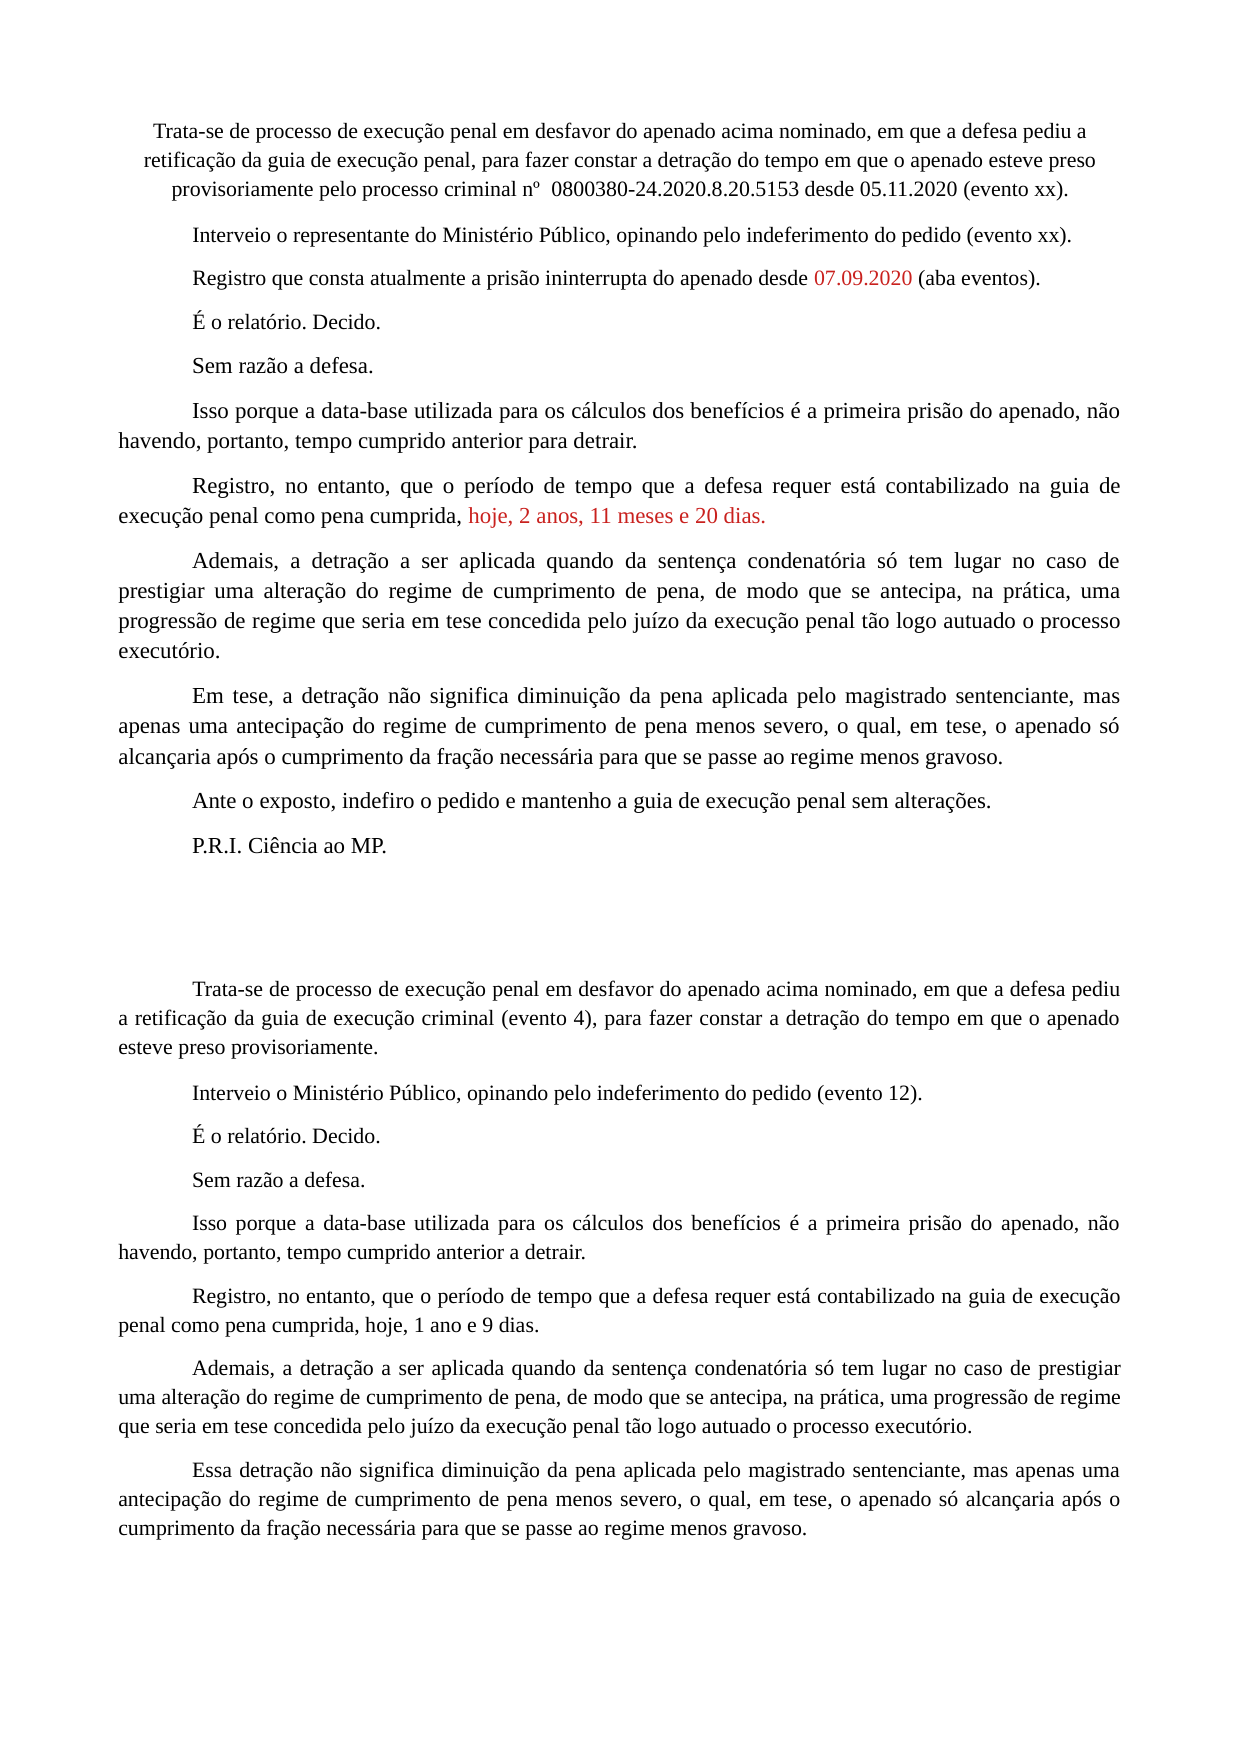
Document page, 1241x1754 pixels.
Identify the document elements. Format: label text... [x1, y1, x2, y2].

text É o relatório. Decido. [118, 1123, 1122, 1148]
text Sem razão a defesa. [118, 352, 1122, 378]
text Interveio o Ministério Público, opinando pelo indeferimento do pedido (evento 12). [118, 1080, 1122, 1105]
text Sem razão a defesa. [118, 1167, 1122, 1192]
text Ademais, a detração a ser aplicada quando da sentença condenatória só tem lugar no caso de prestigiar uma alteração do regime de cumprimento de pena, de modo que se antecipa, na prática, uma progressão de regime que seria em tese concedida pelo juízo da execução penal tão logo autuado o processo executório. [118, 547, 1122, 664]
text Essa detração não significa diminuição da pena aplicada pelo magistrado sentenciante, mas apenas uma antecipação do regime de cumprimento de pena menos severo, o qual, em tese, o apenado só alcançaria após o cumprimento da fração necessária para que se passe ao regime menos gravoso. [118, 1457, 1122, 1540]
text Registro que consta atualmente a prisão ininterrupta do apenado desde 07.09.2020 (aba eventos). [118, 265, 1122, 290]
text P.R.I. Ciência ao MP. [118, 832, 1122, 859]
text Interveio o representante do Ministério Público, opinando pelo indeferimento do pedido (evento xx). [118, 222, 1122, 247]
text Registro, no entanto, que o período de tempo que a defesa requer está contabilizado na guia de execução penal como pena cumprida, hoje, 1 ano e 9 dias. [118, 1283, 1122, 1337]
text Trata-se de processo de execução penal em desfavor do apenado acima nominado, em que a defesa pediu a retificação da guia de execução criminal (evento 4), para fazer constar a detração do tempo em que o apenado esteve preso provisoriamente. [118, 976, 1122, 1059]
text É o relatório. Decido. [118, 309, 1122, 334]
text Em tese, a detração não significa diminuição da pena aplicada pelo magistrado sentenciante, mas apenas uma antecipação do regime de cumprimento de pena menos severo, o qual, em tese, o apenado só alcançaria após o cumprimento da fração necessária para que se passe ao regime menos gravoso. [118, 682, 1122, 769]
text Trata-se de processo de execução penal em desfavor do apenado acima nominado, em que a defesa pediu a retificação da guia de execução penal, para fazer constar a detração do tempo em que o apenado esteve preso provisoriamente pelo processo criminal nº 0800380-24.2020.8.20.5153 desde 05.11.2020 (evento xx). [118, 118, 1122, 201]
text Isso porque a data-base utilizada para os cálculos dos benefícios é a primeira prisão do apenado, não havendo, portanto, tempo cumprido anterior para detrair. [118, 397, 1122, 453]
text Registro, no entanto, que o período de tempo que a defesa requer está contabilizado na guia de execução penal como pena cumprida, hoje, 2 anos, 11 meses e 20 dias. [118, 472, 1122, 528]
text Ante o exposto, indefiro o pedido e mantenho a guia de execução penal sem alterações. [118, 788, 1122, 814]
text Isso porque a data-base utilizada para os cálculos dos benefícios é a primeira prisão do apenado, não havendo, portanto, tempo cumprido anterior a detrair. [118, 1210, 1122, 1264]
text Ademais, a detração a ser aplicada quando da sentença condenatória só tem lugar no caso de prestigiar uma alteração do regime de cumprimento de pena, de modo que se antecipa, na prática, uma progressão de regime que seria em tese concedida pelo juízo da execução penal tão logo autuado o processo executório. [118, 1355, 1122, 1438]
